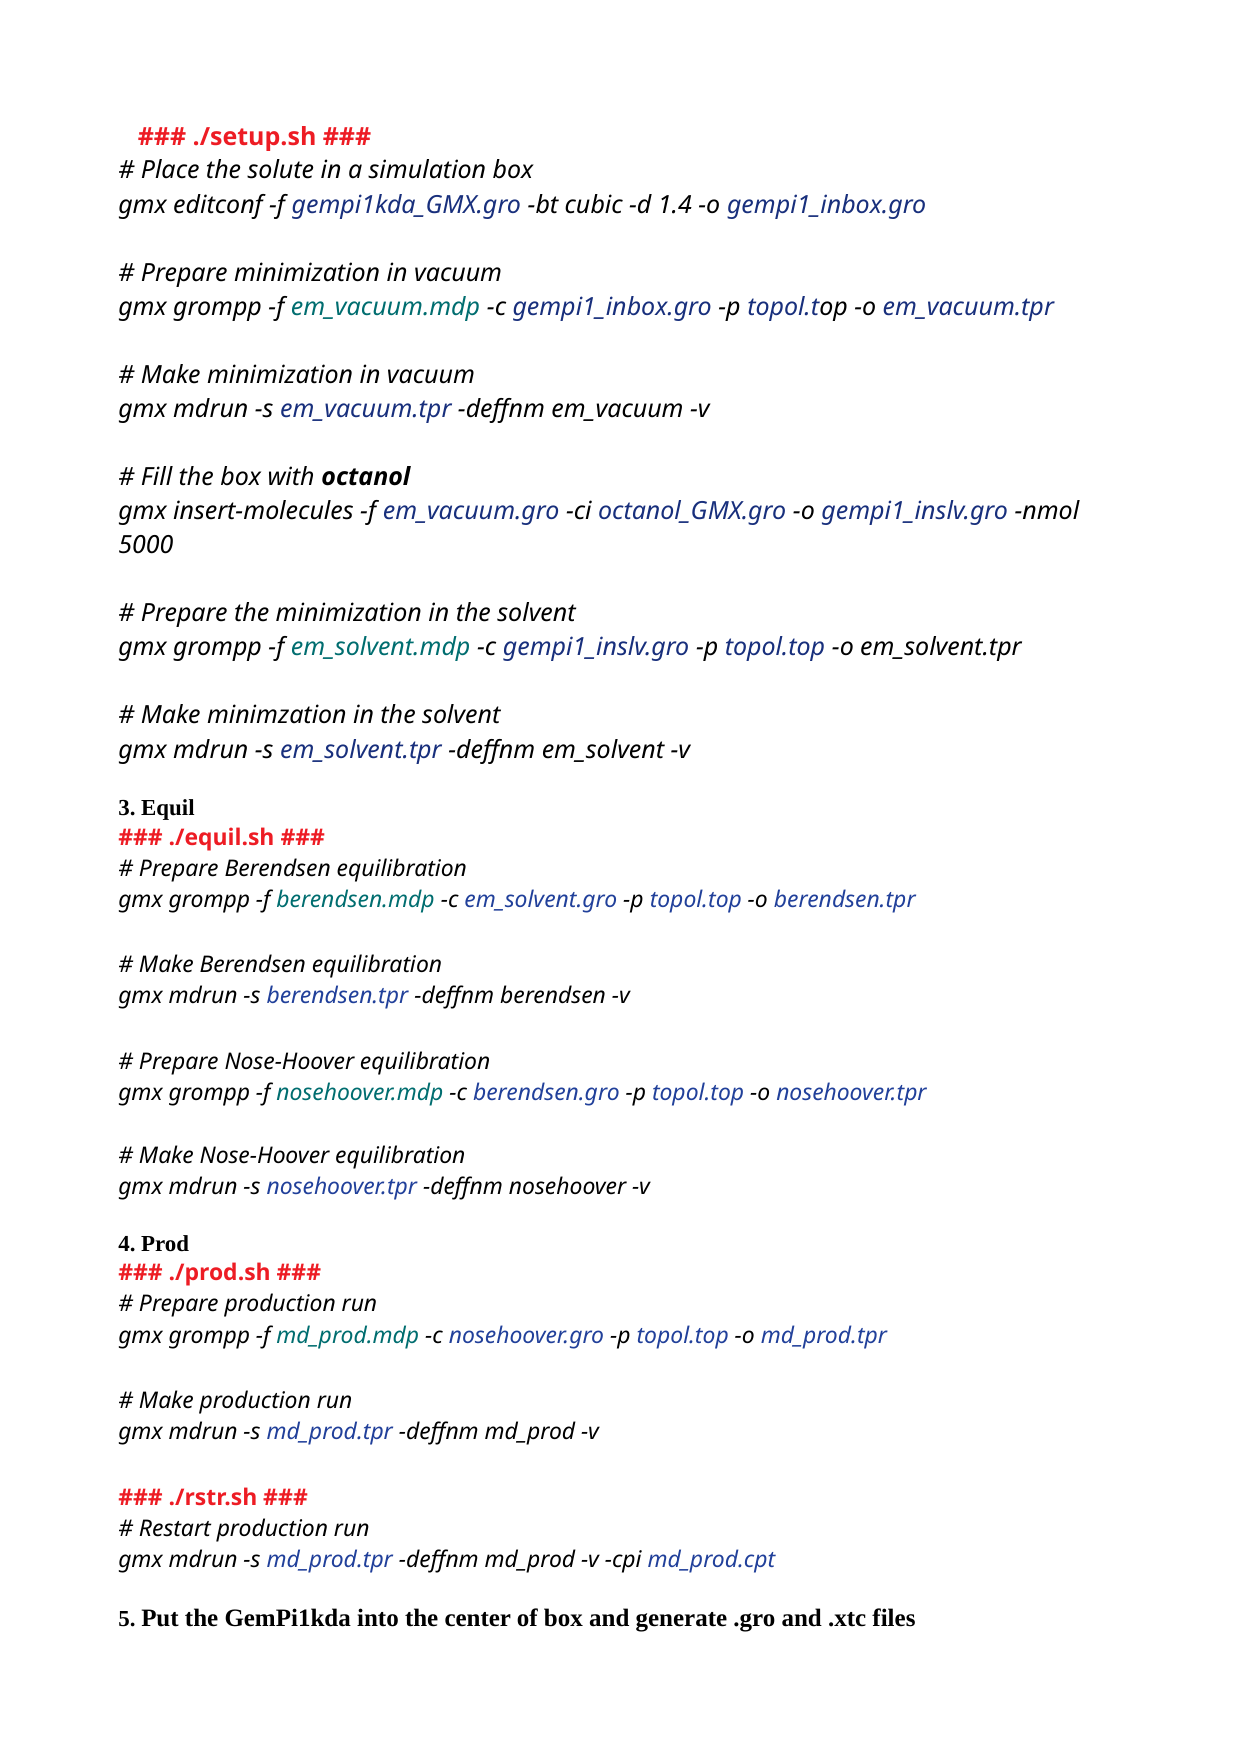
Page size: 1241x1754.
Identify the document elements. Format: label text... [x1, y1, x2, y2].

text # Place the solute in a simulation box [118, 152, 1122, 186]
text # Make minimzation in the solvent [118, 697, 1122, 731]
text # Make production run [118, 1384, 1122, 1415]
text # Make Berendsen equilibration [118, 948, 1122, 979]
text ### ./equil.sh ### [118, 820, 1122, 852]
text gmx grompp -f nosehoover.mdp -c berendsen.gro -p topol.top -o nosehoover.tpr [118, 1076, 1122, 1107]
text # Fill the box with octanol [118, 459, 1122, 493]
text # Make Nose-Hoover equilibration [118, 1138, 1122, 1170]
text 4. Prod [118, 1230, 1122, 1256]
text ### ./setup.sh ### [118, 118, 1122, 152]
text gmx mdrun -s md_prod.tpr -deffnm md_prod -v [118, 1415, 1122, 1446]
text gmx grompp -f berendsen.mdp -c em_solvent.gro -p topol.top -o berendsen.tpr [118, 883, 1122, 914]
text 3. Equil [118, 794, 1122, 820]
text gmx mdrun -s berendsen.tpr -deffnm berendsen -v [118, 979, 1122, 1011]
text # Prepare Berendsen equilibration [118, 852, 1122, 883]
text gmx mdrun -s em_vacuum.tpr -deffnm em_vacuum -v [118, 391, 1122, 425]
text gmx insert-molecules -f em_vacuum.gro -ci octanol_GMX.gro -o gempi1_inslv.gro -nmol 5000 [118, 493, 1122, 561]
text gmx mdrun -s md_prod.tpr -deffnm md_prod -v -cpi md_prod.cpt [118, 1543, 1122, 1574]
text # Prepare the minimization in the solvent [118, 595, 1122, 629]
text gmx editconf -f gempi1kda_GMX.gro -bt cubic -d 1.4 -o gempi1_inbox.gro [118, 186, 1122, 220]
text ### ./rstr.sh ### [118, 1481, 1122, 1512]
text # Prepare Nose-Hoover equilibration [118, 1045, 1122, 1076]
text # Make minimization in vacuum [118, 357, 1122, 391]
text # Prepare production run [118, 1287, 1122, 1319]
text gmx grompp -f em_solvent.mdp -c gempi1_inslv.gro -p topol.top -o em_solvent.tpr [118, 629, 1122, 663]
text gmx mdrun -s nosehoover.tpr -deffnm nosehoover -v [118, 1170, 1122, 1201]
text 5. Put the GemPi1kda into the center of box and generate .gro and .xtc files [118, 1603, 1122, 1632]
text ### ./prod.sh ### [118, 1256, 1122, 1287]
text gmx grompp -f md_prod.mdp -c nosehoover.gro -p topol.top -o md_prod.tpr [118, 1319, 1122, 1350]
text # Restart production run [118, 1512, 1122, 1543]
text gmx mdrun -s em_solvent.tpr -deffnm em_solvent -v [118, 731, 1122, 765]
text # Prepare minimization in vacuum [118, 254, 1122, 288]
text gmx grompp -f em_vacuum.mdp -c gempi1_inbox.gro -p topol.top -o em_vacuum.tpr [118, 288, 1122, 322]
